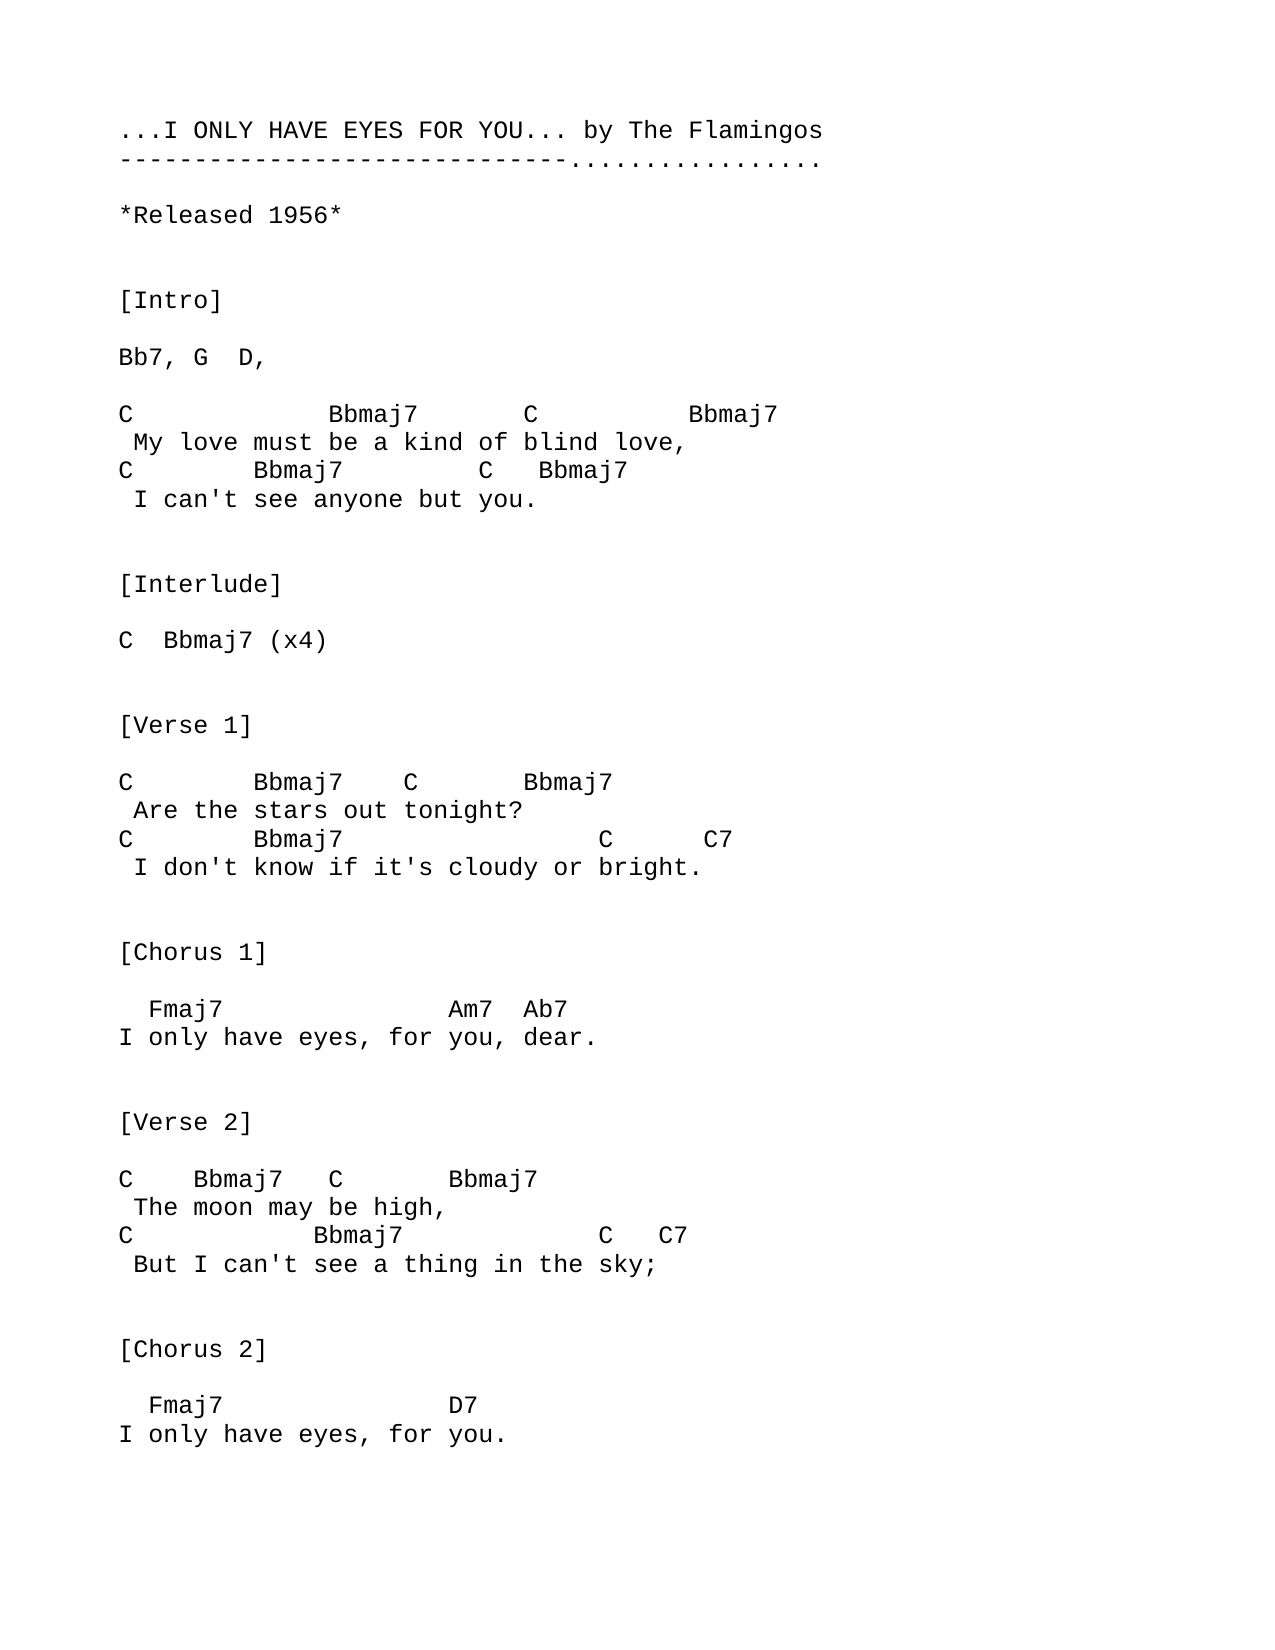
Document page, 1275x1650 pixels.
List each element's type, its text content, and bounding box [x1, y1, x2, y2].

text C Bbmaj7 C Bbmaj7 [118, 1166, 1157, 1195]
text C Bbmaj7 C C7 [118, 826, 1157, 855]
text [Verse 1] [118, 713, 1157, 741]
text ...I ONLY HAVE EYES FOR YOU... by The Flamingos [118, 118, 1157, 146]
text I only have eyes, for you. [118, 1421, 1157, 1450]
text Are the stars out tonight? [118, 798, 1157, 826]
text Fmaj7 Am7 Ab7 [118, 996, 1157, 1025]
text I only have eyes, for you, dear. [118, 1025, 1157, 1053]
text The moon may be high, [118, 1195, 1157, 1223]
text My love must be a kind of blind love, [118, 430, 1157, 458]
text [Chorus 1] [118, 940, 1157, 968]
text ------------------------------................. [118, 146, 1157, 175]
text But I can't see a thing in the sky; [118, 1251, 1157, 1280]
text *Released 1956* [118, 203, 1157, 231]
text Fmaj7 D7 [118, 1393, 1157, 1421]
text C Bbmaj7 C Bbmaj7 [118, 458, 1157, 486]
text C Bbmaj7 C Bbmaj7 [118, 770, 1157, 798]
text [Chorus 2] [118, 1336, 1157, 1365]
text Bb7, G D, [118, 345, 1157, 373]
text I don't know if it's cloudy or bright. [118, 855, 1157, 883]
text [Verse 2] [118, 1110, 1157, 1138]
text C Bbmaj7 (x4) [118, 628, 1157, 656]
text [Intro] [118, 288, 1157, 316]
text C Bbmaj7 C C7 [118, 1223, 1157, 1251]
text C Bbmaj7 C Bbmaj7 [118, 401, 1157, 430]
text I can't see anyone but you. [118, 486, 1157, 515]
text [Interlude] [118, 571, 1157, 600]
